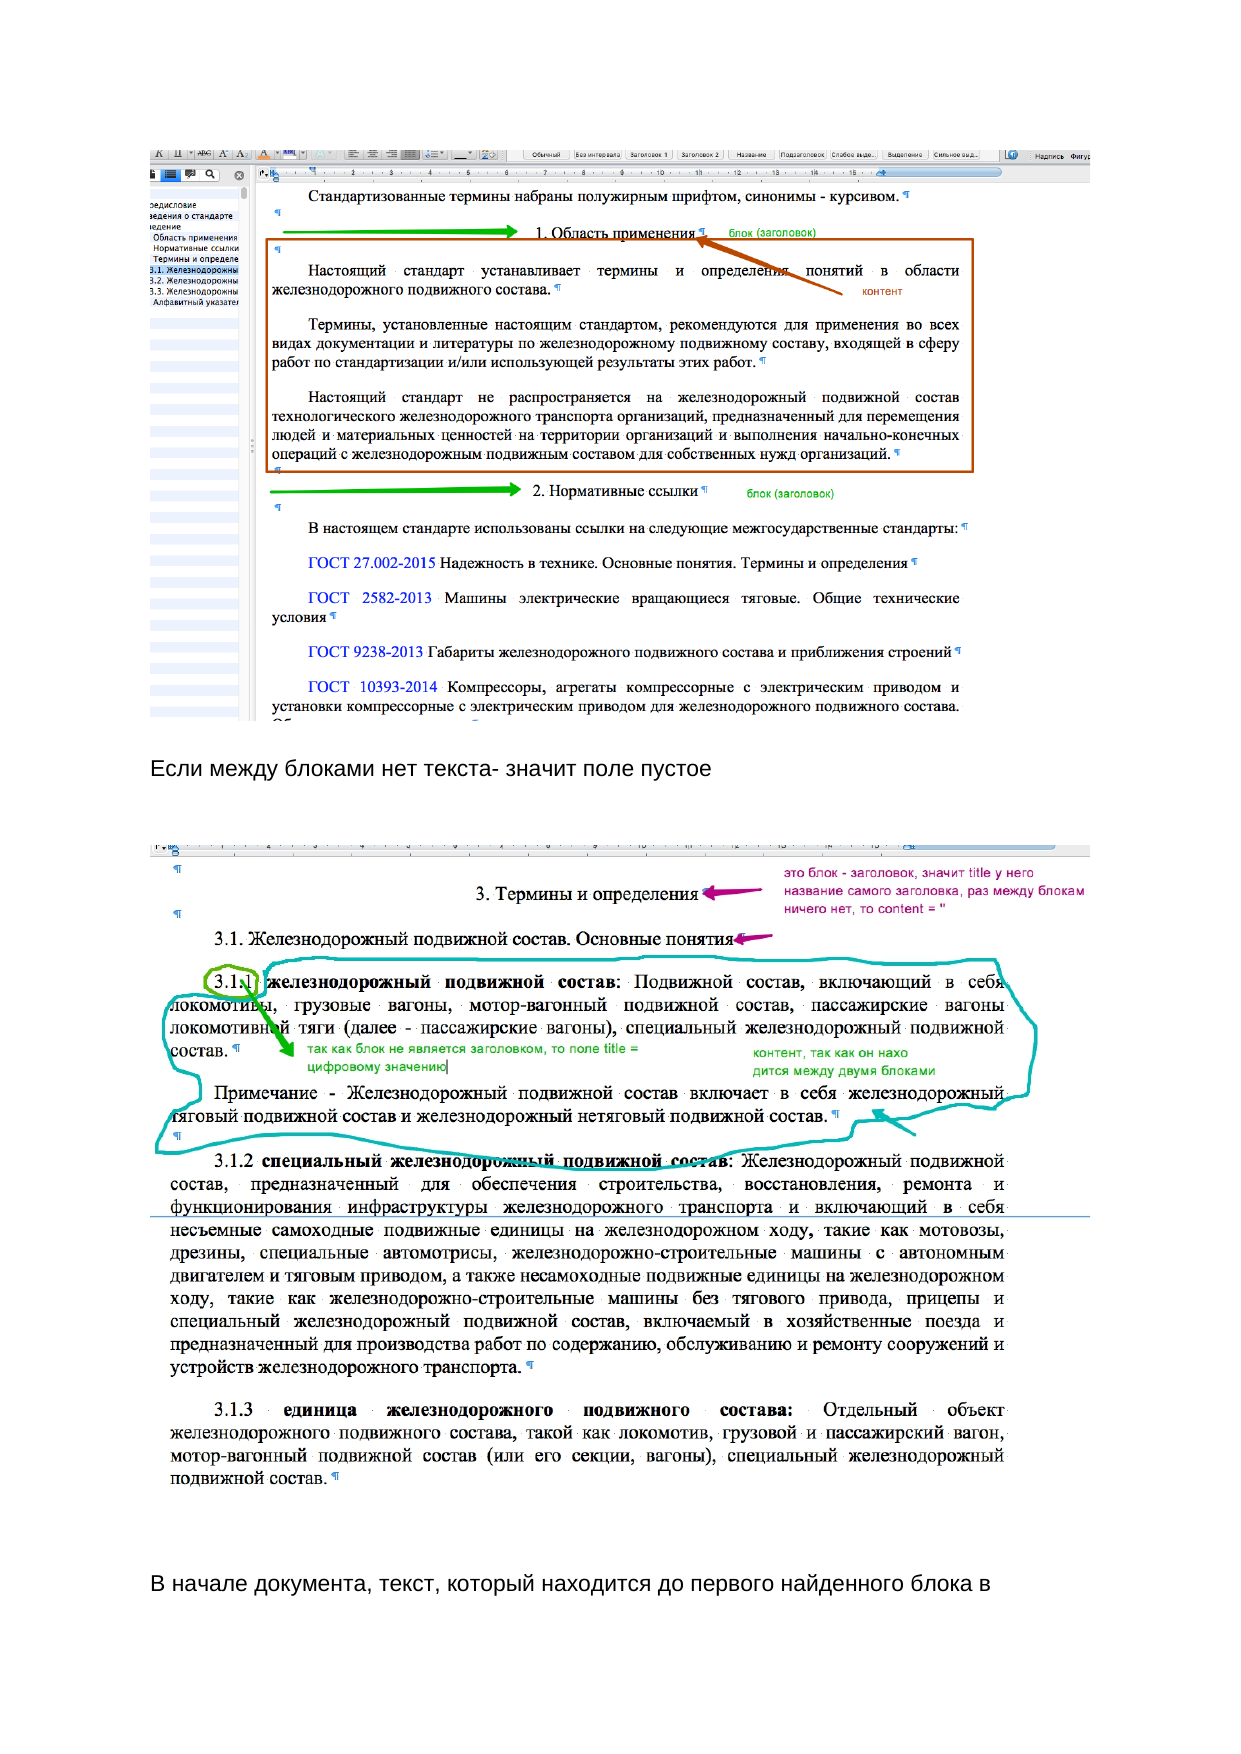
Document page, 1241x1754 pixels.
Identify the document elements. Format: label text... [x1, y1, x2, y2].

text В начале документа, текст, который находится до первого найденного блока в [150, 1570, 1090, 1597]
picture [150, 150, 1091, 721]
picture [150, 845, 1091, 1506]
text Если между блоками нет текста- значит поле пустое [150, 755, 1090, 781]
